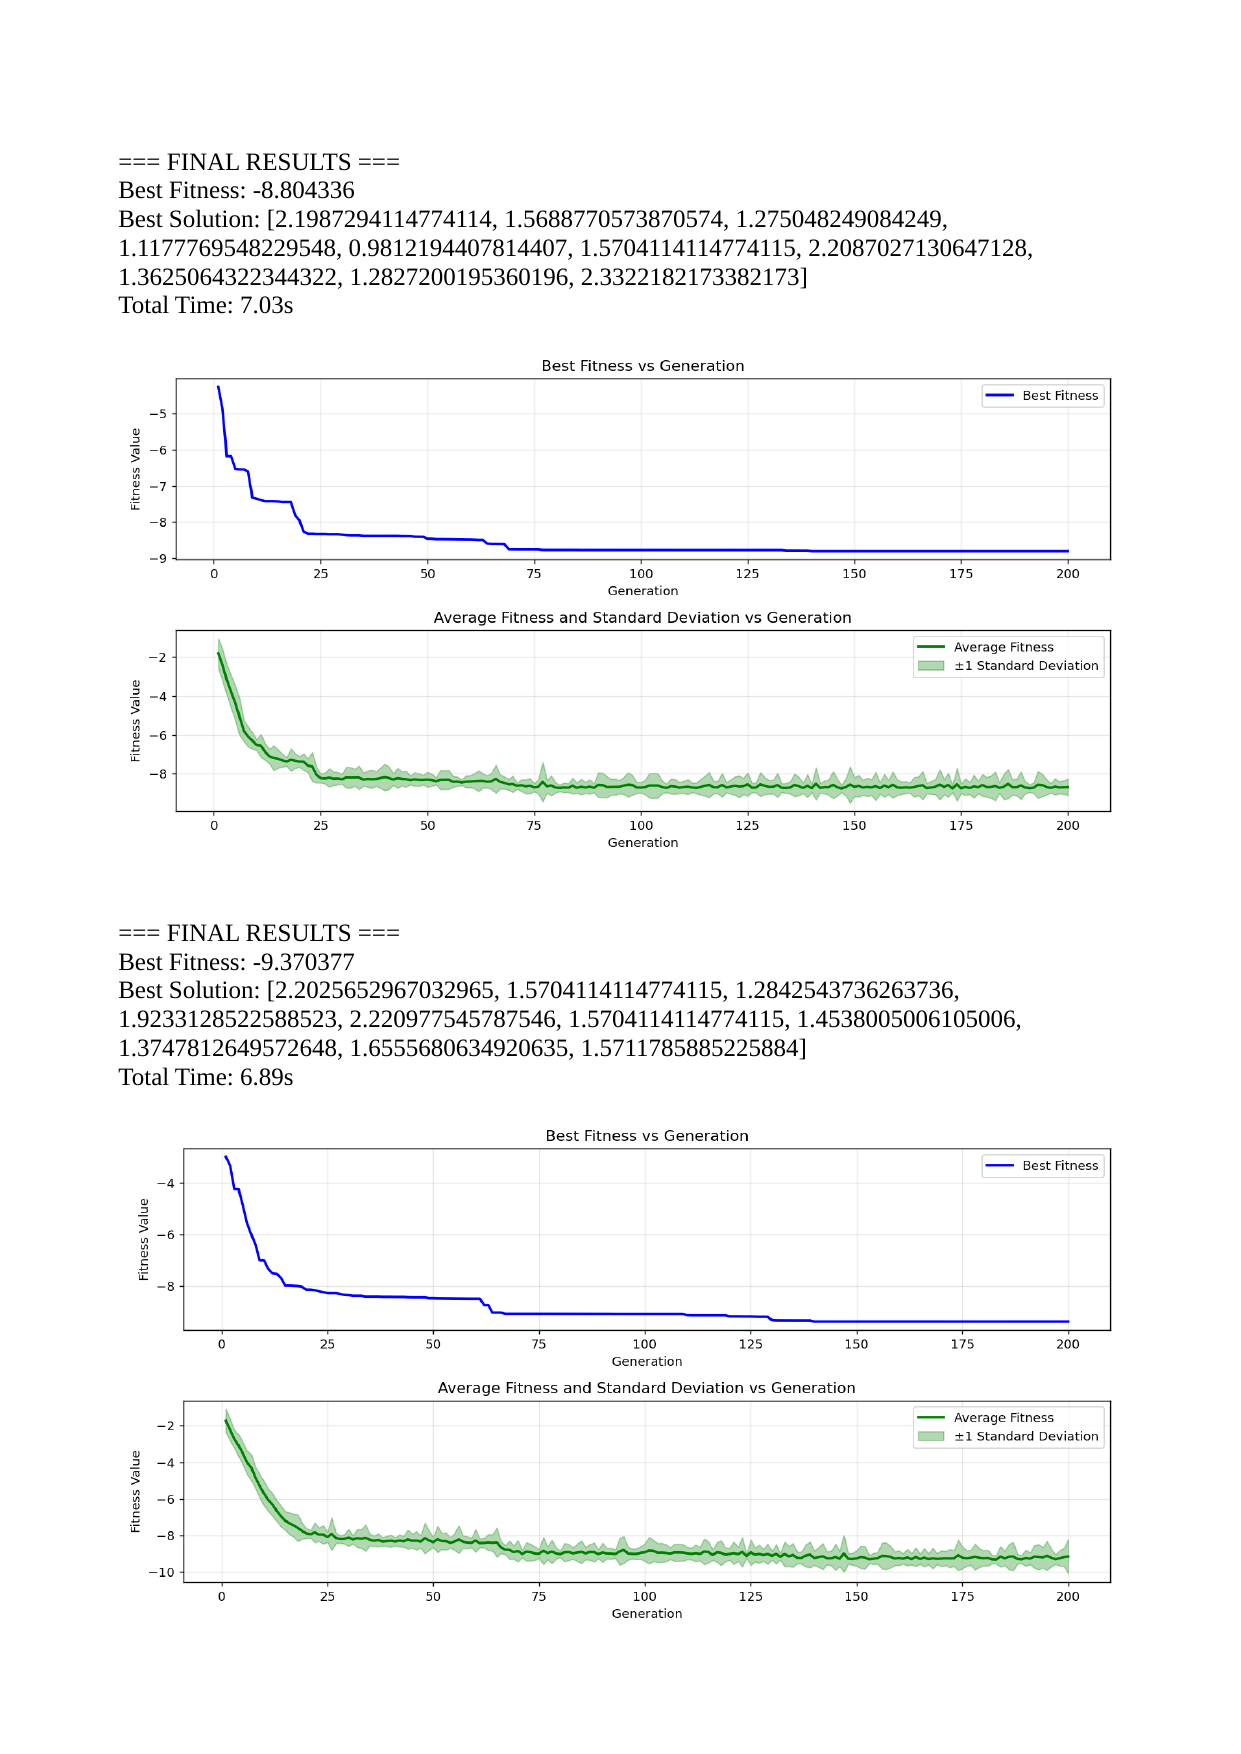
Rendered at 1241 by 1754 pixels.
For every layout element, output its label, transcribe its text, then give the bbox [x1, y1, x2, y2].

text Best Fitness: -9.370377 [118, 947, 1122, 975]
text === FINAL RESULTS === [118, 147, 1122, 176]
picture [118, 1119, 1123, 1632]
text === FINAL RESULTS === [118, 918, 1122, 947]
text Best Solution: [2.2025652967032965, 1.5704114114774115, 1.2842543736263736, 1.9233128522588523, 2.220977545787546, 1.5704114114774115, 1.4538005006105006, 1.3747812649572648, 1.6555680634920635, 1.5711785885225884] [118, 975, 1122, 1062]
text Total Time: 7.03s [118, 291, 1122, 319]
text Best Fitness: -8.804336 [118, 176, 1122, 204]
picture [118, 348, 1123, 861]
text Total Time: 6.89s [118, 1062, 1122, 1090]
text Best Solution: [2.1987294114774114, 1.5688770573870574, 1.275048249084249, 1.1177769548229548, 0.9812194407814407, 1.5704114114774115, 2.2087027130647128, 1.3625064322344322, 1.2827200195360196, 2.3322182173382173] [118, 204, 1122, 291]
